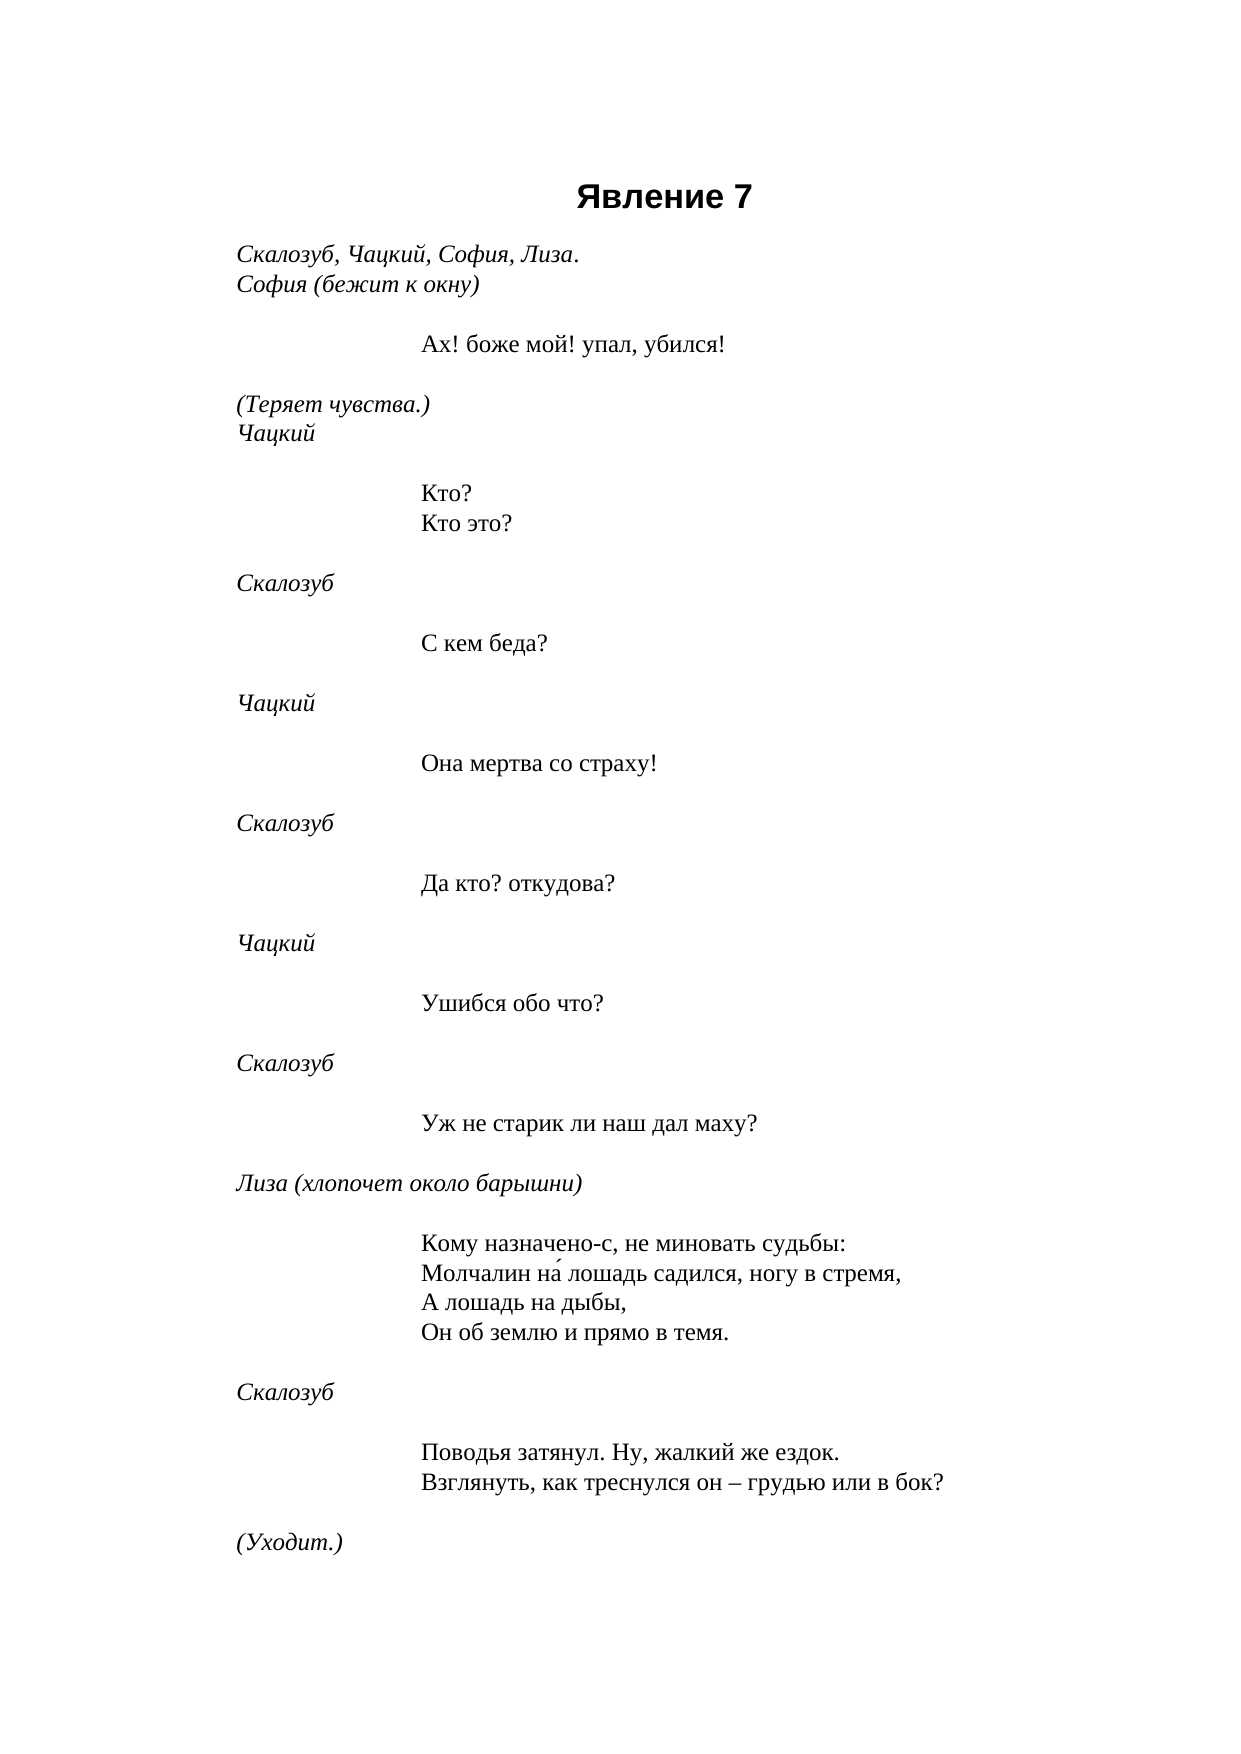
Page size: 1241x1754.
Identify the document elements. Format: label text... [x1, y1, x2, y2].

text Явление 7 [252, 176, 1077, 216]
text Скалозуб [236, 1048, 1167, 1077]
text Чацкий [236, 688, 1167, 717]
text Она мертва со страху! [421, 748, 1167, 777]
text Он об землю и прямо в темя. [421, 1317, 1167, 1346]
text С кем беда? [421, 628, 1167, 657]
text Ах! боже мой! упал, убился! [421, 329, 1167, 357]
text Лиза (хлопочет около барышни) [236, 1168, 1167, 1197]
text Скалозуб [236, 568, 1167, 597]
text (Теряет чувства.) Чацкий [236, 389, 471, 447]
text (Уходит.) [236, 1527, 1167, 1556]
text Чацкий [236, 928, 1167, 957]
text Ушибся обо что? [421, 988, 1167, 1017]
text Кто это? [421, 508, 516, 537]
text Скалозуб [236, 808, 1167, 837]
text Скалозуб, Чацкий, София, Лиза. София (бежит к окну) [236, 239, 581, 298]
text Уж не старик ли наш дал маху? [421, 1108, 1167, 1137]
text Да кто? откудова? [421, 868, 1167, 897]
text Скалозуб [236, 1377, 1167, 1406]
text Кто? [421, 478, 511, 507]
text Поводья затянул. Ну, жалкий же ездок. Взглянуть, как треснулся он – грудью или в бок? [421, 1437, 946, 1496]
text Кому назначено-с, не миновать судьбы: Молчалин на́ лошадь садился, ногу в стремя, А лошадь на дыбы, [421, 1228, 903, 1316]
